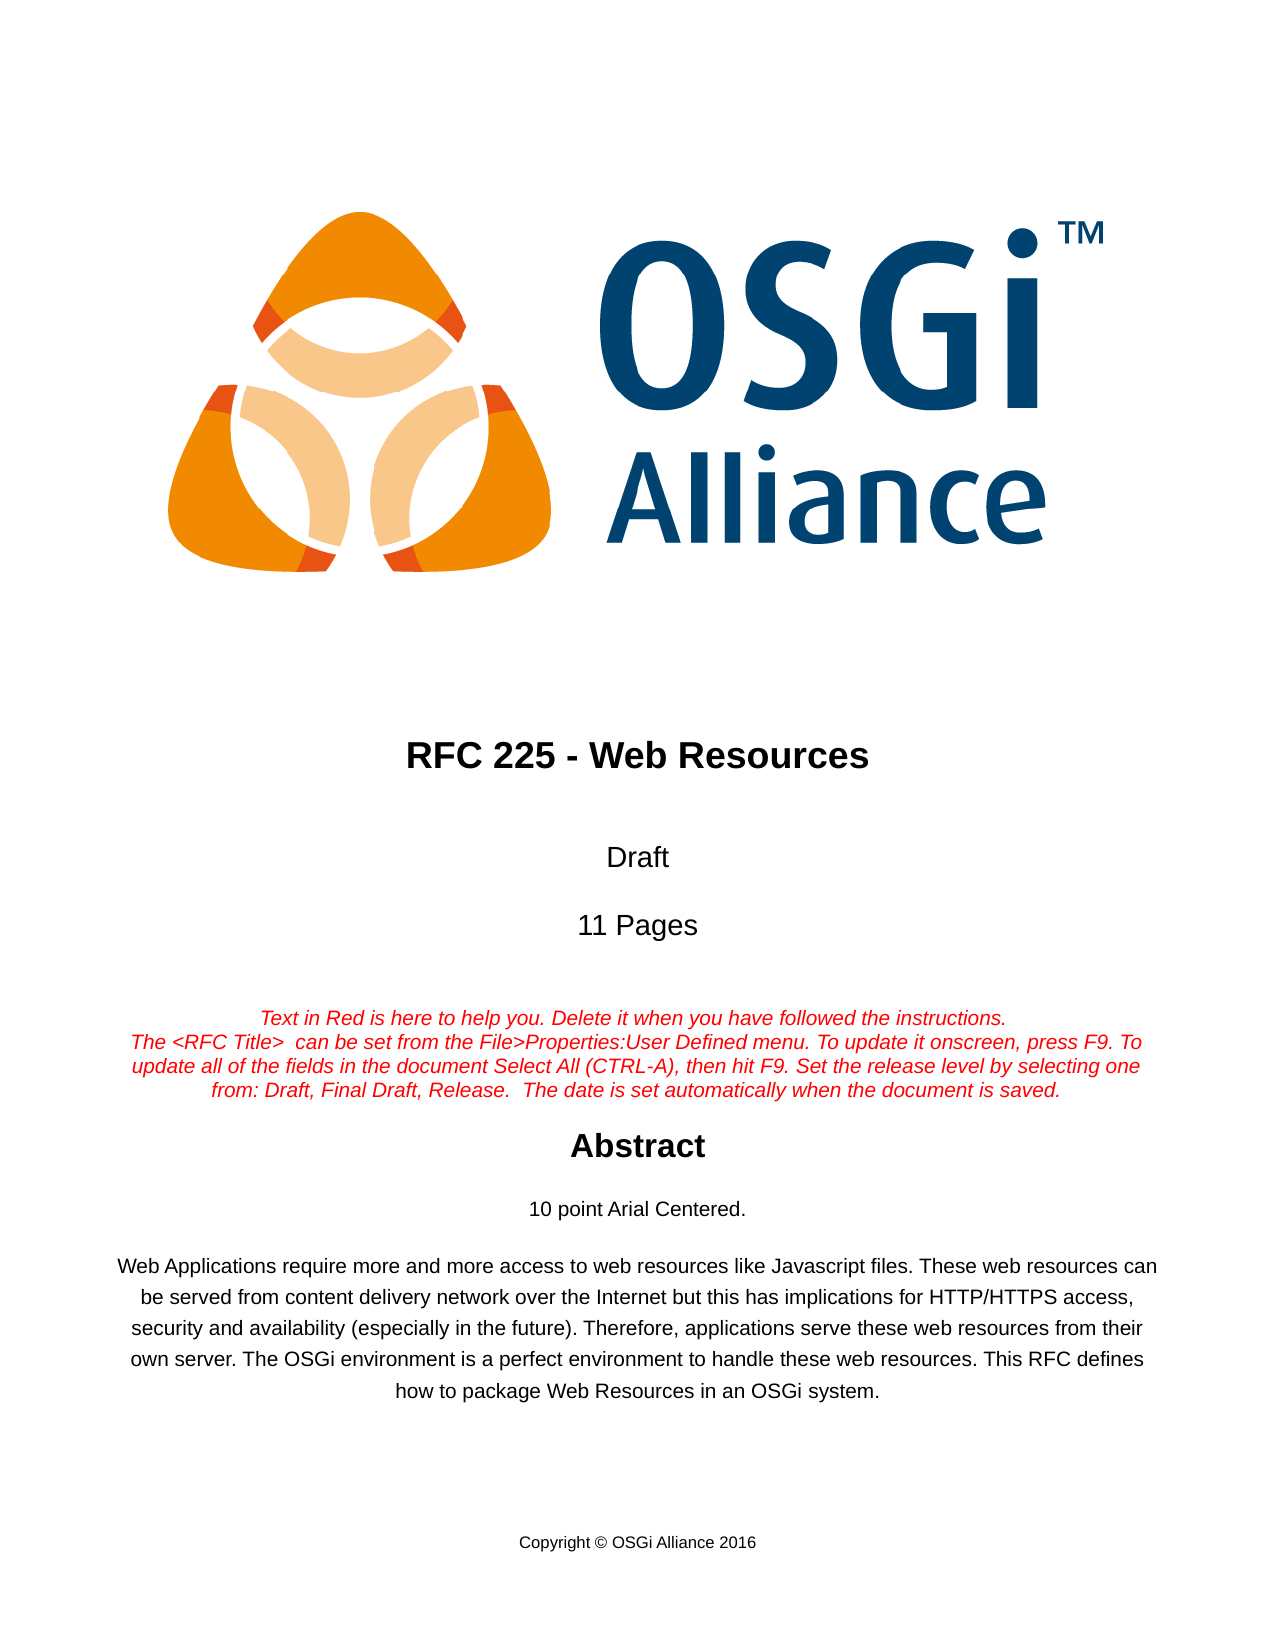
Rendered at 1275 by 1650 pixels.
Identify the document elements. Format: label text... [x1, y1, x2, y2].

text Abstract [112, 1127, 1162, 1165]
title Draft 11 Pages [112, 841, 1162, 941]
picture [112, 158, 1163, 626]
title RFC 225 - Web Resources [112, 733, 1162, 776]
title Text in Red is here to help you. Delete it when you have followed the instructions. The <RFC Title> can be set from the File>Properties:User Defined menu. To update it onscreen, press F9. To update all of the fields in the document Select All (CTRL-A), then hit F9. Set the release level by selecting one from: Draft, Final Draft, Release. The date is set automatically when the document is saved. [112, 1006, 1162, 1102]
text Web Applications require more and more access to web resources like Javascript files. These web resources can be served from content delivery network over the Internet but this has implications for HTTP/HTTPS access, security and availability (especially in the future). Therefore, applications serve these web resources from their own server. The OSGi environment is a perfect environment to handle these web resources. This RFC defines how to package Web Resources in an OSGi system. [112, 1246, 1162, 1402]
text 10 point Arial Centered. [112, 1190, 1162, 1221]
